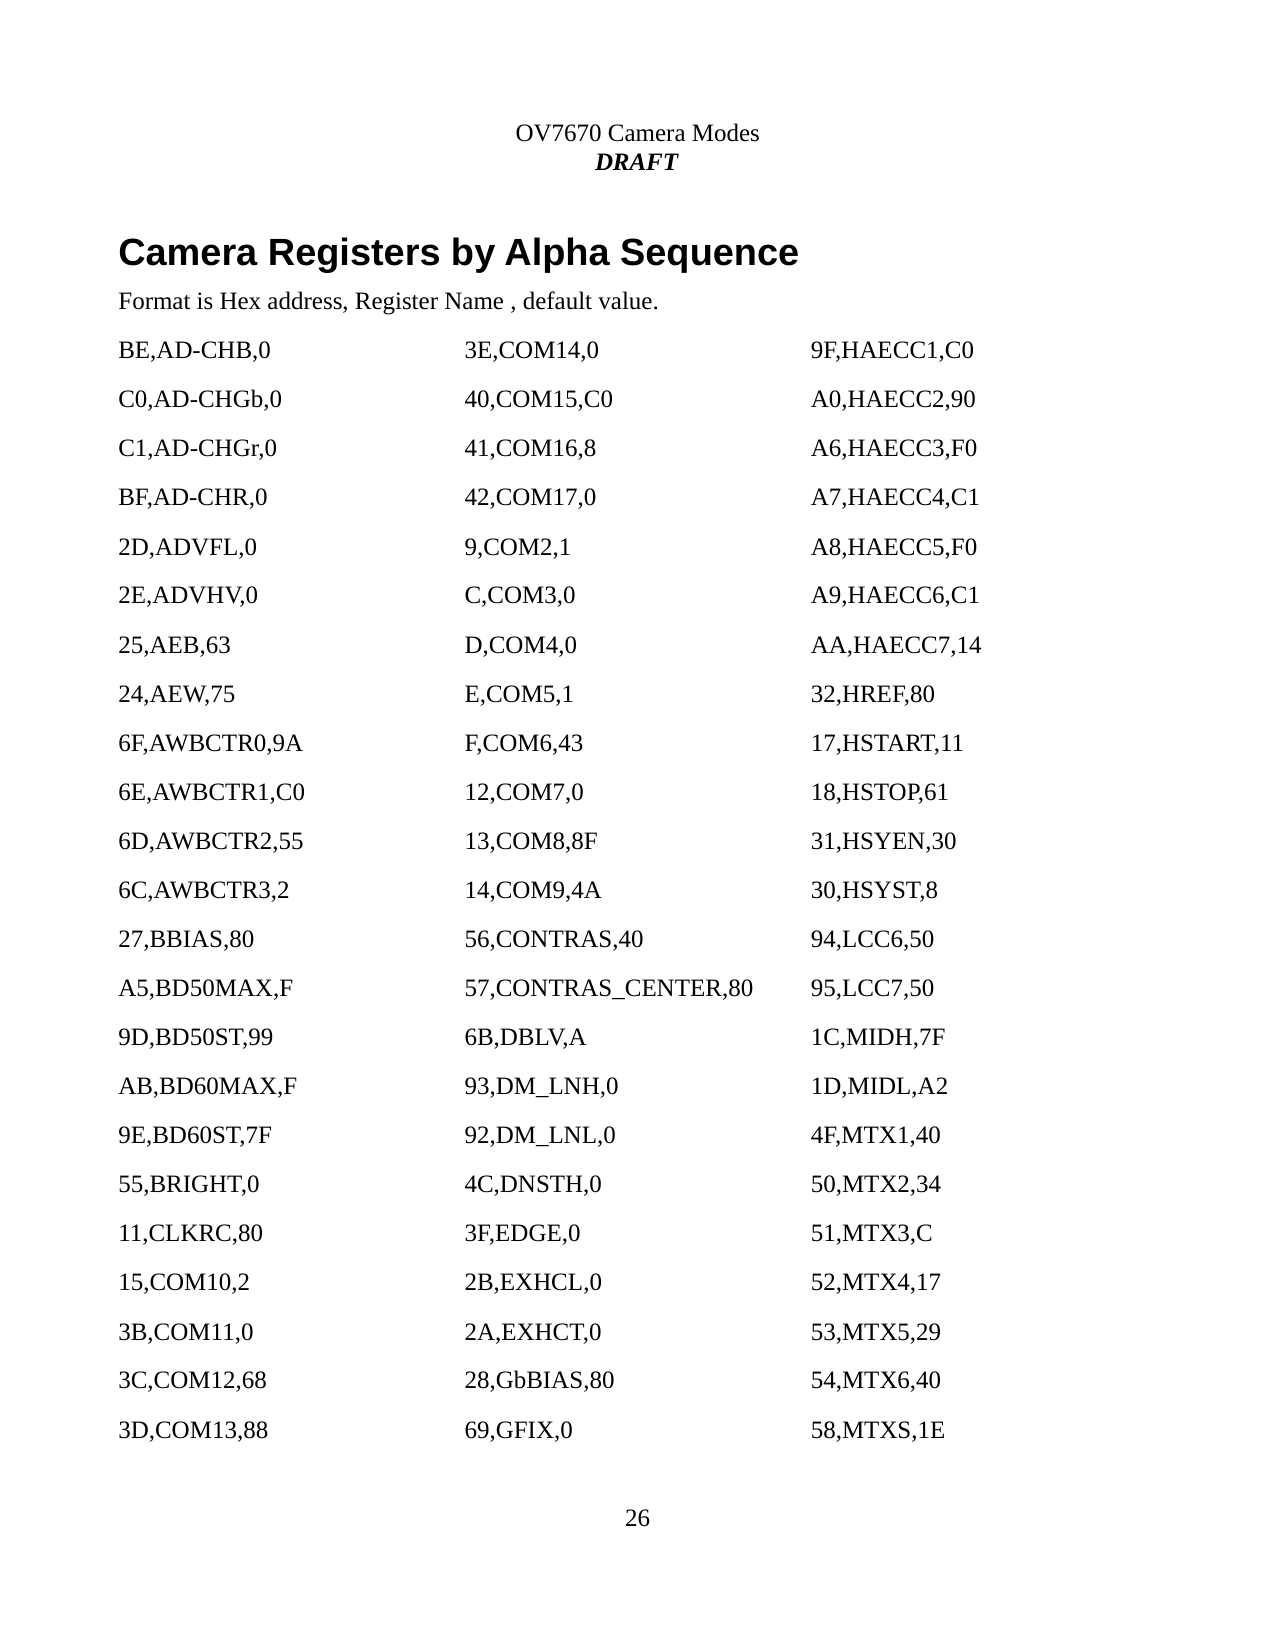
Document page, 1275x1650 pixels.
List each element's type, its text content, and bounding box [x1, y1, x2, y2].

text 3C,COM12,68 [118, 1366, 464, 1394]
text 54,MTX6,40 [811, 1366, 1157, 1394]
text 51,MTX3,C [811, 1218, 1157, 1247]
text 69,GFIX,0 [464, 1415, 811, 1443]
text 1C,MIDH,7F [811, 1022, 1157, 1051]
text 53,MTX5,29 [811, 1317, 1157, 1345]
text 92,DM_LNL,0 [464, 1120, 811, 1149]
text 6E,AWBCTR1,C0 [118, 777, 464, 806]
text 9E,BD60ST,7F [118, 1120, 464, 1149]
text A9,HAECC6,C1 [811, 581, 1157, 609]
text A7,HAECC4,C1 [811, 482, 1157, 511]
text A8,HAECC5,F0 [811, 532, 1157, 560]
text 4C,DNSTH,0 [464, 1169, 811, 1198]
text 6C,AWBCTR3,2 [118, 875, 464, 904]
text BE,AD-CHB,0 [118, 335, 464, 364]
text 6B,DBLV,A [464, 1022, 811, 1051]
text 41,COM16,8 [464, 433, 811, 462]
text A5,BD50MAX,F [118, 973, 464, 1002]
text 55,BRIGHT,0 [118, 1169, 464, 1198]
text 40,COM15,C0 [464, 384, 811, 413]
text 18,HSTOP,61 [811, 777, 1157, 806]
text C0,AD-CHGb,0 [118, 384, 464, 413]
text 32,HREF,80 [811, 679, 1157, 707]
text 3B,COM11,0 [118, 1317, 464, 1345]
text D,COM4,0 [464, 630, 811, 658]
text 9D,BD50ST,99 [118, 1022, 464, 1051]
text 42,COM17,0 [464, 482, 811, 511]
text 25,AEB,63 [118, 630, 464, 658]
text 4F,MTX1,40 [811, 1120, 1157, 1149]
text 2E,ADVHV,0 [118, 581, 464, 609]
text 9,COM2,1 [464, 532, 811, 560]
text 94,LCC6,50 [811, 924, 1157, 953]
text 2A,EXHCT,0 [464, 1317, 811, 1345]
text 6F,AWBCTR0,9A [118, 728, 464, 757]
text 27,BBIAS,80 [118, 924, 464, 953]
text 2B,EXHCL,0 [464, 1267, 811, 1296]
text 14,COM9,4A [464, 875, 811, 904]
text AB,BD60MAX,F [118, 1071, 464, 1100]
text 3F,EDGE,0 [464, 1218, 811, 1247]
text 93,DM_LNH,0 [464, 1071, 811, 1100]
text 3E,COM14,0 [464, 335, 811, 364]
text A6,HAECC3,F0 [811, 433, 1157, 462]
text 3D,COM13,88 [118, 1415, 464, 1443]
text 12,COM7,0 [464, 777, 811, 806]
text F,COM6,43 [464, 728, 811, 757]
text 11,CLKRC,80 [118, 1218, 464, 1247]
text 17,HSTART,11 [811, 728, 1157, 757]
text 58,MTXS,1E [811, 1415, 1157, 1443]
subtitle Camera Registers by Alpha Sequence [118, 230, 1157, 274]
text 28,GbBIAS,80 [464, 1366, 811, 1394]
text 2D,ADVFL,0 [118, 532, 464, 560]
text 9F,HAECC1,C0 [811, 335, 1157, 364]
text E,COM5,1 [464, 679, 811, 707]
text 24,AEW,75 [118, 679, 464, 707]
text Format is Hex address, Register Name , default value. [118, 286, 1157, 315]
text 6D,AWBCTR2,55 [118, 826, 464, 855]
text BF,AD-CHR,0 [118, 482, 464, 511]
text AA,HAECC7,14 [811, 630, 1157, 658]
text 56,CONTRAS,40 [464, 924, 811, 953]
text 31,HSYEN,30 [811, 826, 1157, 855]
text 15,COM10,2 [118, 1267, 464, 1296]
text 57,CONTRAS_CENTER,80 [464, 973, 811, 1002]
text C,COM3,0 [464, 581, 811, 609]
text 50,MTX2,34 [811, 1169, 1157, 1198]
text 52,MTX4,17 [811, 1267, 1157, 1296]
text 30,HSYST,8 [811, 875, 1157, 904]
text 13,COM8,8F [464, 826, 811, 855]
text 95,LCC7,50 [811, 973, 1157, 1002]
text A0,HAECC2,90 [811, 384, 1157, 413]
text 1D,MIDL,A2 [811, 1071, 1157, 1100]
text C1,AD-CHGr,0 [118, 433, 464, 462]
